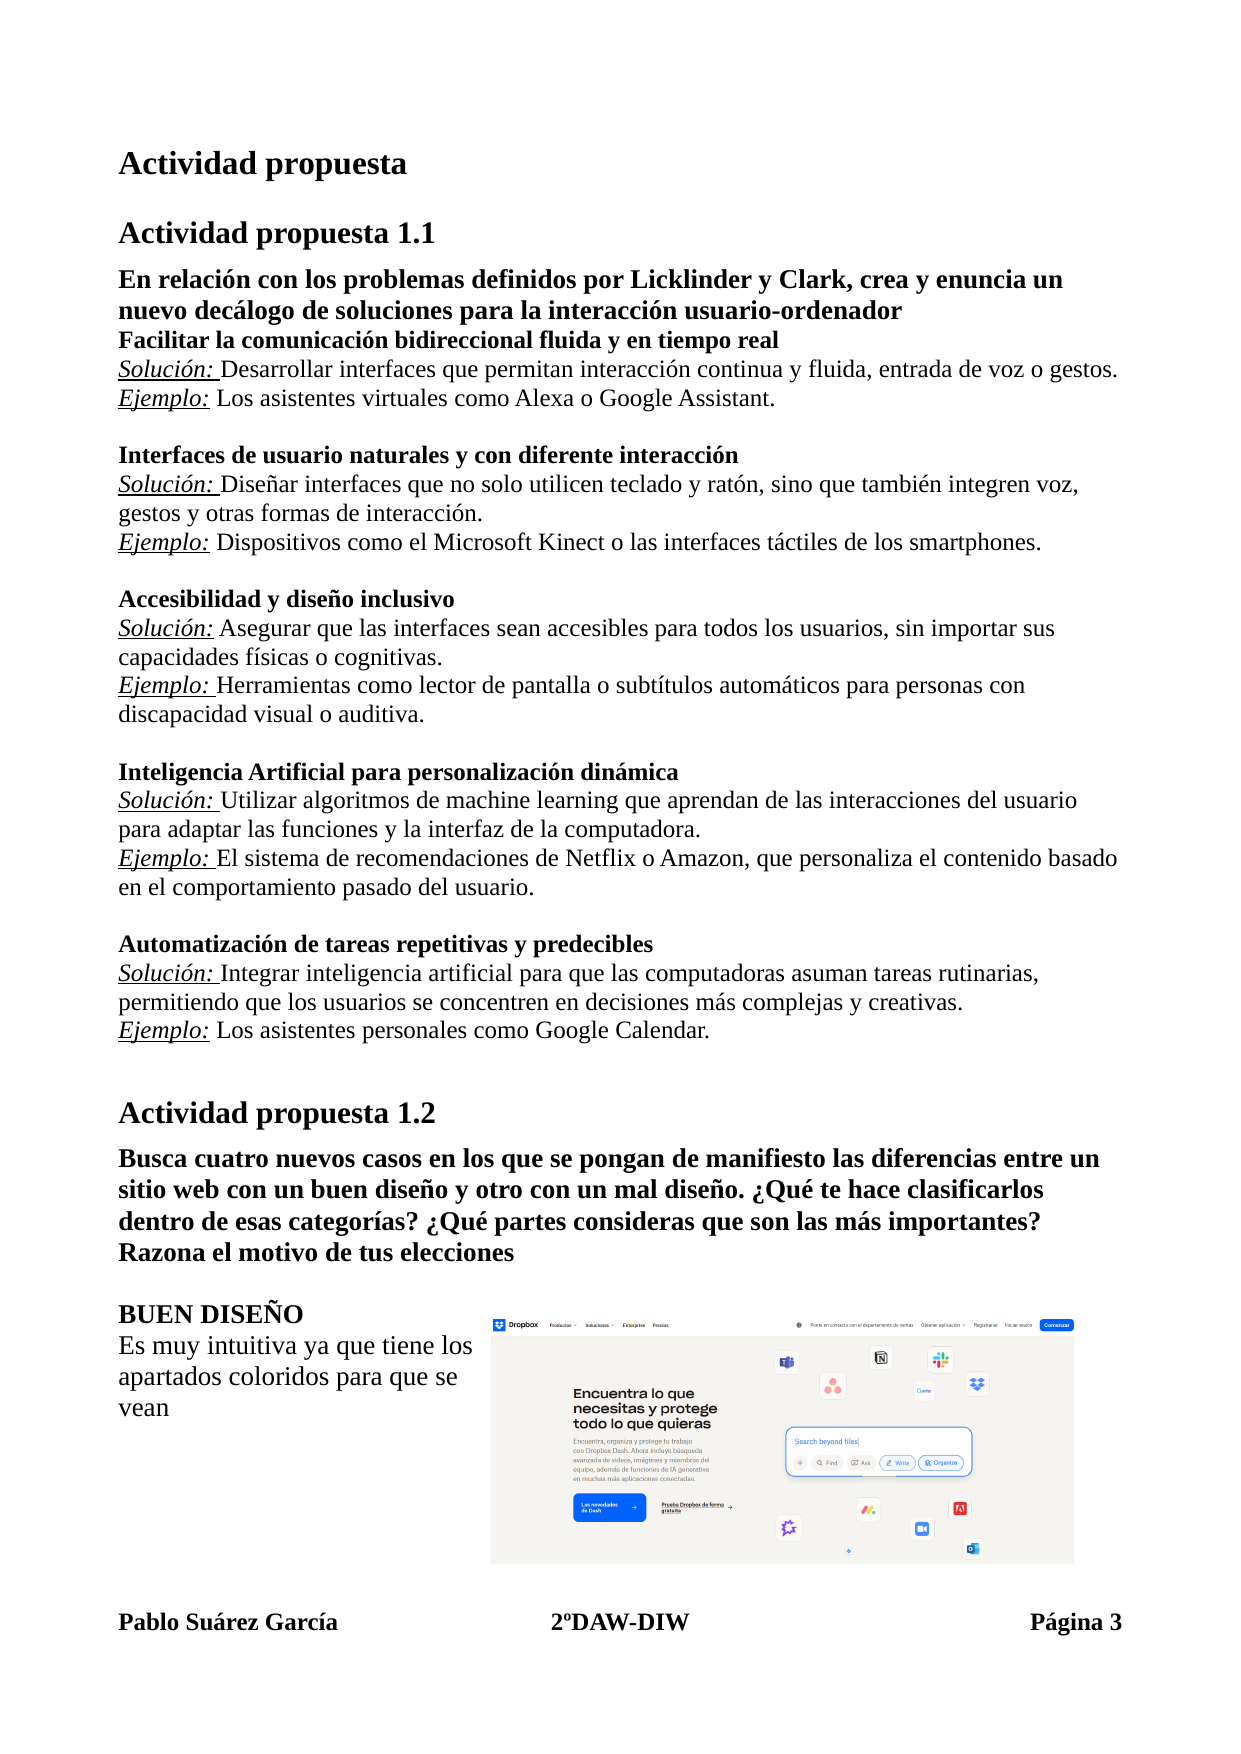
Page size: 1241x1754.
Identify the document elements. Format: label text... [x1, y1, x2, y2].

picture [490, 1314, 1075, 1564]
text En relación con los problemas definidos por Licklinder y Clark, crea y enuncia un nuevo decálogo de soluciones para la interacción usuario-ordenador [118, 263, 1122, 326]
text Busca cuatro nuevos casos en los que se pongan de manifiesto las diferencias entre un sitio web con un buen diseño y otro con un mal diseño. ¿Qué te hace clasificarlos dentro de esas categorías? ¿Qué partes consideras que son las más importantes? Razona el motivo de tus elecciones [118, 1142, 1122, 1267]
text Facilitar la comunicación bidireccional fluida y en tiempo real Solución: Desarrollar interfaces que permitan interacción continua y fluida, entrada de voz o gestos. Ejemplo: Los asistentes virtuales como Alexa o Google Assistant. Interfaces de usuario naturales y con diferente interacción Solución: Diseñar interfaces que no solo utilicen teclado y ratón, sino que también integren voz, gestos y otras formas de interacción. Ejemplo: Dispositivos como el Microsoft Kinect o las interfaces táctiles de los smartphones. Accesibilidad y diseño inclusivo Solución: Asegurar que las interfaces sean accesibles para todos los usuarios, sin importar sus capacidades físicas o cognitivas. Ejemplo: Herramientas como lector de pantalla o subtítulos automáticos para personas con discapacidad visual o auditiva. Inteligencia Artificial para personalización dinámica Solución: Utilizar algoritmos de machine learning que aprendan de las interacciones del usuario para adaptar las funciones y la interfaz de la computadora. Ejemplo: El sistema de recomendaciones de Netflix o Amazon, que personaliza el contenido basado en el comportamiento pasado del usuario. Automatización de tareas repetitivas y predecibles Solución: Integrar inteligencia artificial para que las computadoras asuman tareas rutinarias, permitiendo que los usuarios se concentren en decisiones más complejas y creativas. Ejemplo: Los asistentes personales como Google Calendar. [118, 326, 1122, 1044]
subtitle Actividad propuesta 1.1 [118, 215, 1122, 251]
text Es muy intuitiva ya que tiene los [118, 1329, 490, 1360]
subtitle Actividad propuesta [118, 143, 1122, 181]
text [1075, 1360, 1122, 1423]
text [1075, 1329, 1122, 1360]
text BUEN DISEÑO [118, 1298, 1122, 1329]
text apartados coloridos para que se vean [118, 1360, 490, 1423]
subtitle Actividad propuesta 1.2 [118, 1094, 1122, 1130]
